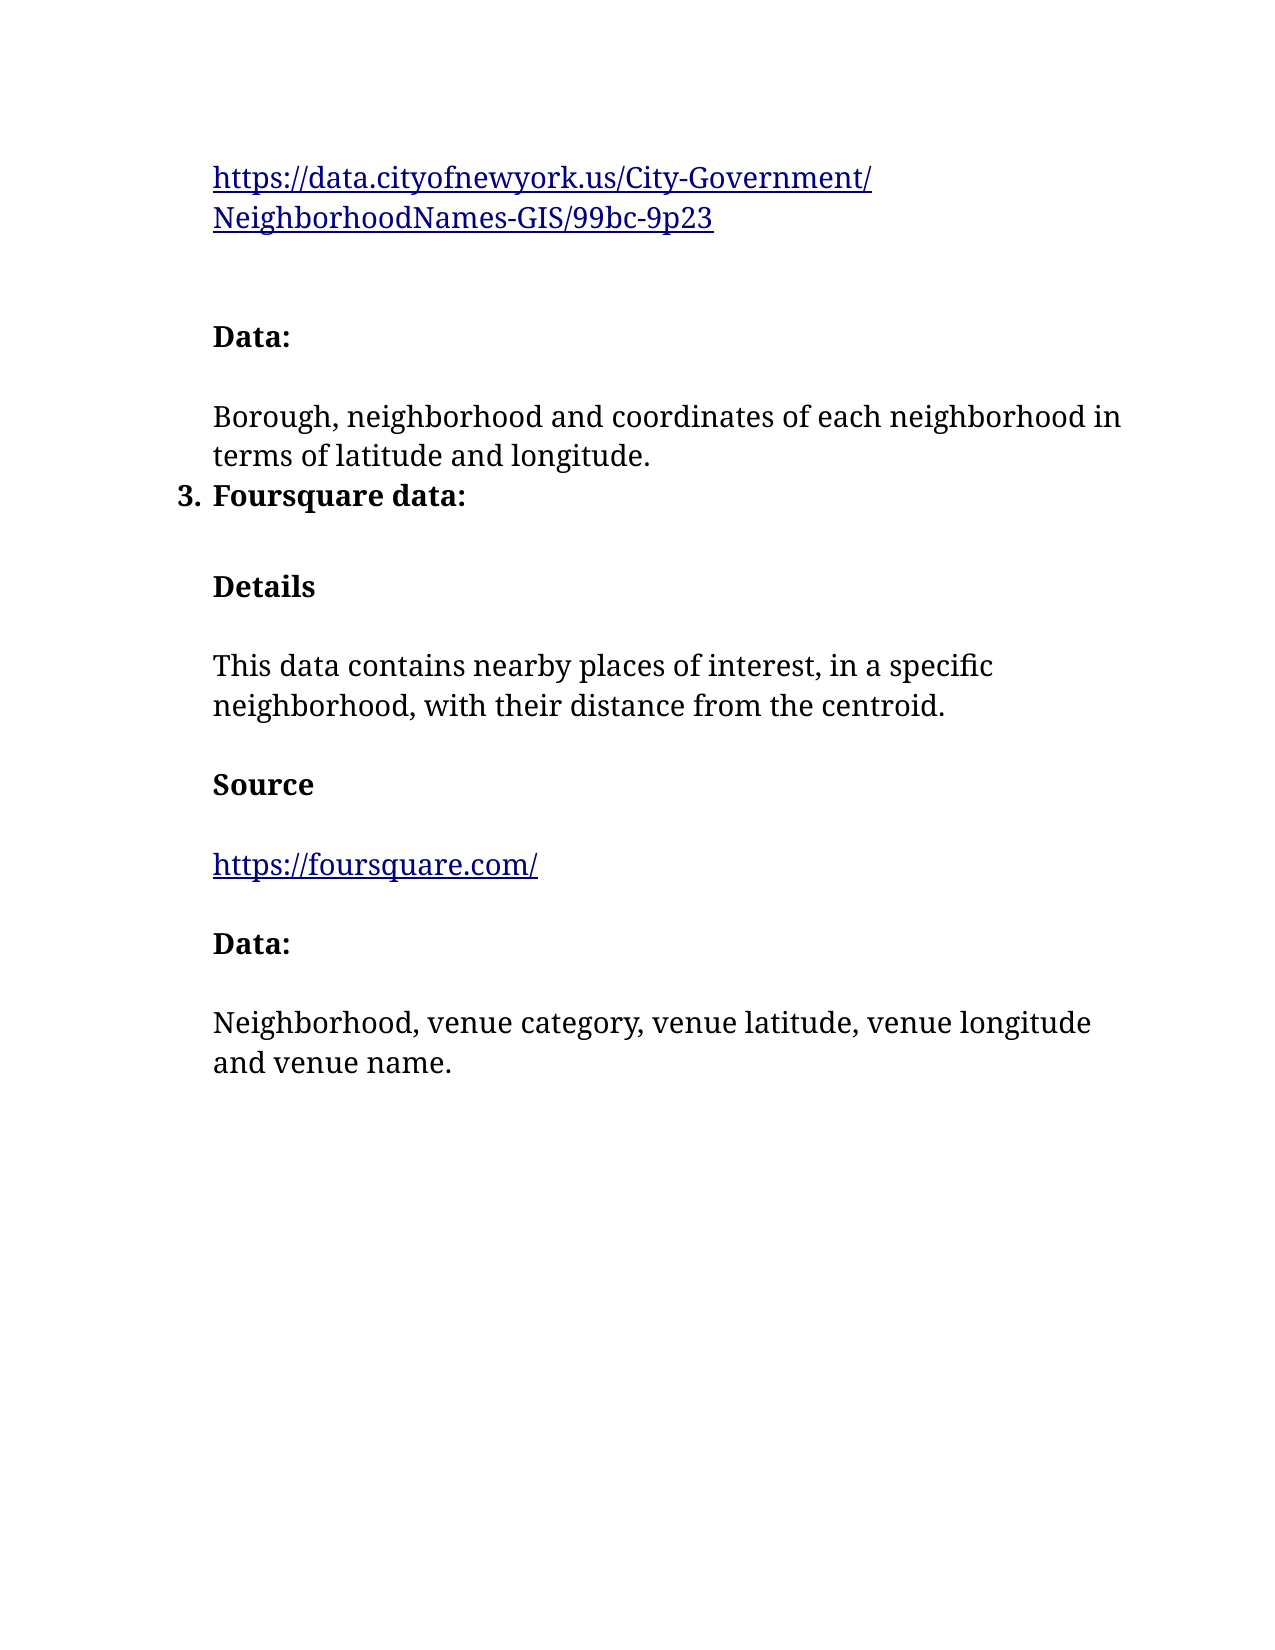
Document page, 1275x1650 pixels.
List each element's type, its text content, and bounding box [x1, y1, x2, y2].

text Data: [213, 923, 1157, 963]
list Details [213, 566, 1157, 606]
list This data contains nearby places of interest, in a specific [213, 645, 1157, 685]
list neighborhood, with their distance from the centroid. [213, 685, 1157, 725]
list https://data.cityofnewyork.us/City-Government/NeighborhoodNames-GIS/99bc-9p23 [213, 158, 1157, 237]
list Borough, neighborhood and coordinates of each neighborhood in terms of latitude and longitude. [213, 396, 1157, 475]
text Data: [213, 317, 1157, 356]
list https://foursquare.com/ [213, 844, 1157, 883]
list Foursquare data: [177, 475, 1157, 515]
list Source [213, 764, 1157, 804]
list Neighborhood, venue category, venue latitude, venue longitude [213, 1003, 1157, 1042]
list and venue name. [213, 1042, 1157, 1082]
